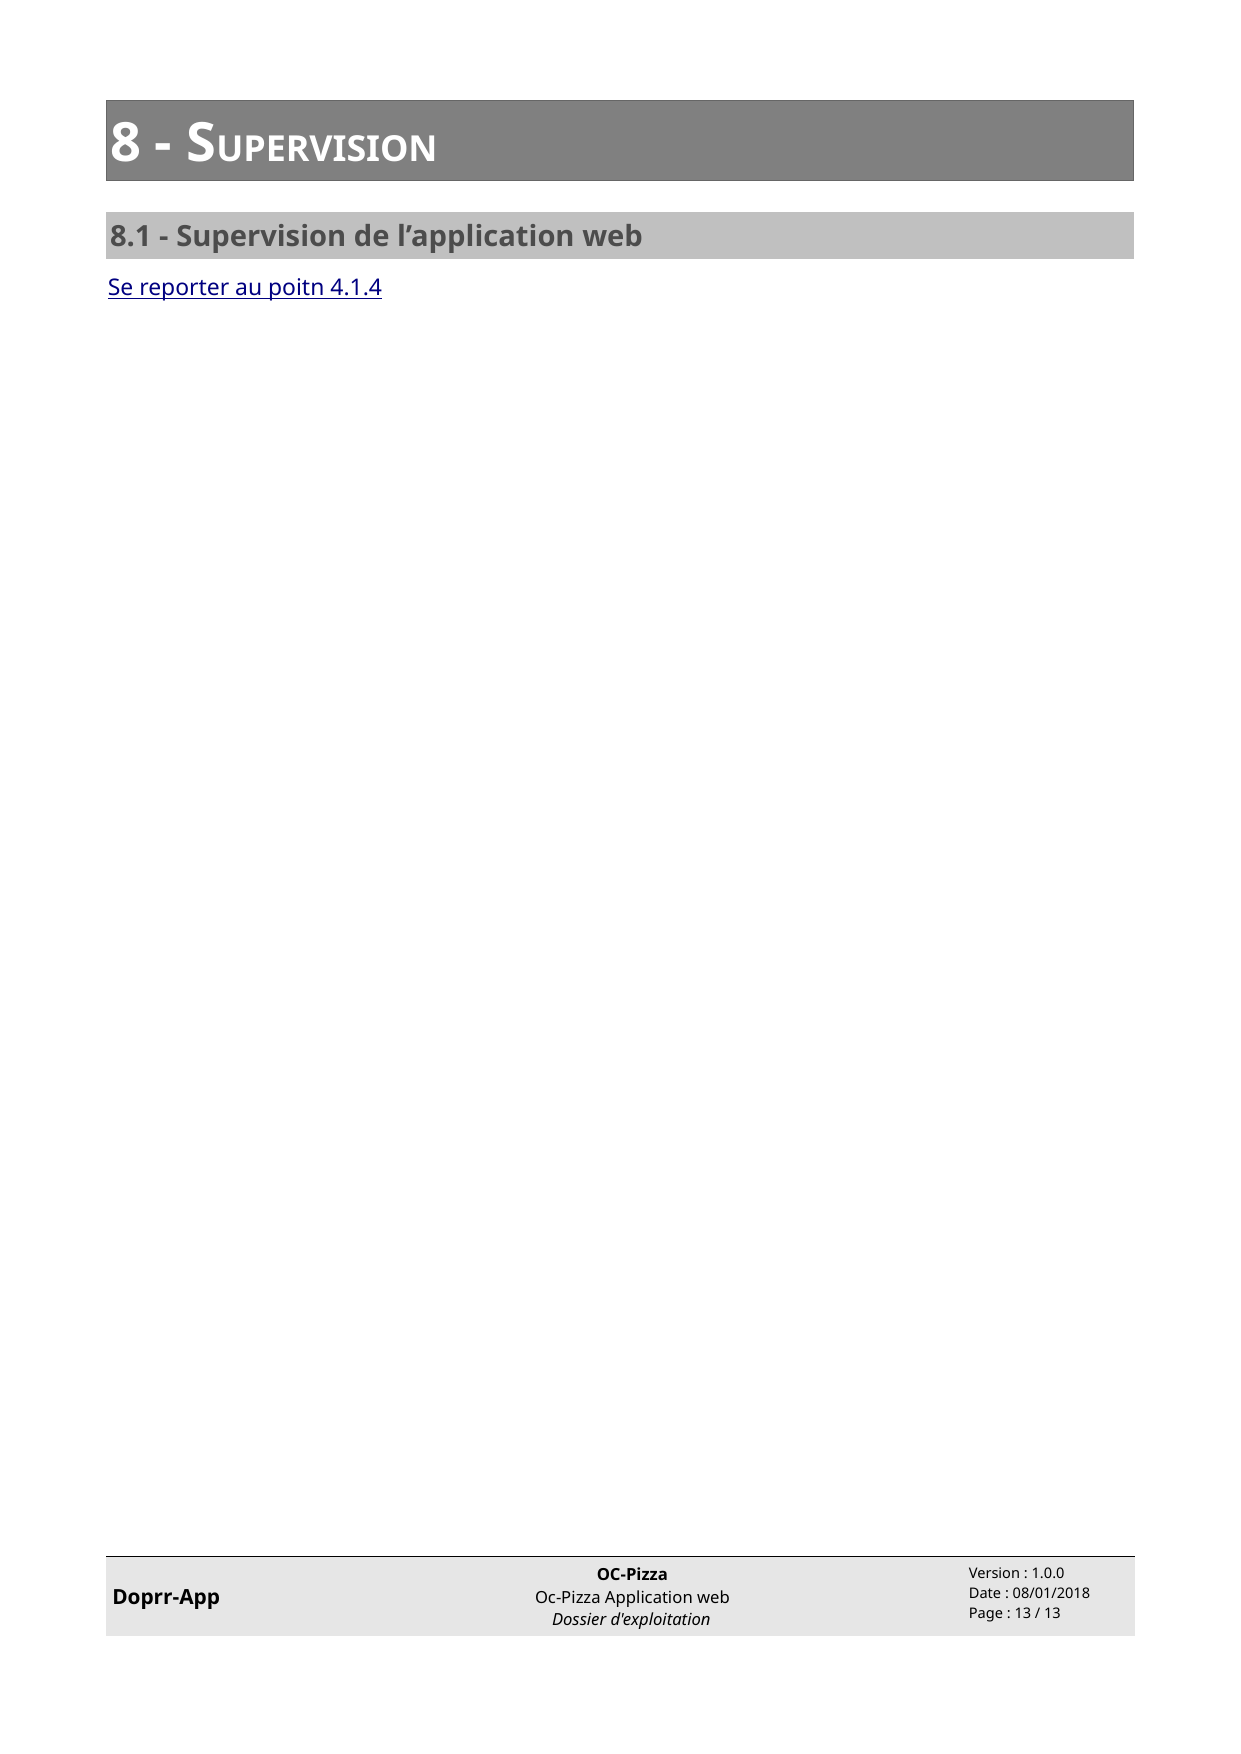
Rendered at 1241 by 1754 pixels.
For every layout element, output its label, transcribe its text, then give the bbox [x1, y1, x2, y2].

text Se reporter au poitn 4.1.4 [108, 271, 1134, 302]
subtitle Supervision de l’application web [107, 213, 1133, 258]
subtitle Supervision [107, 101, 1133, 180]
